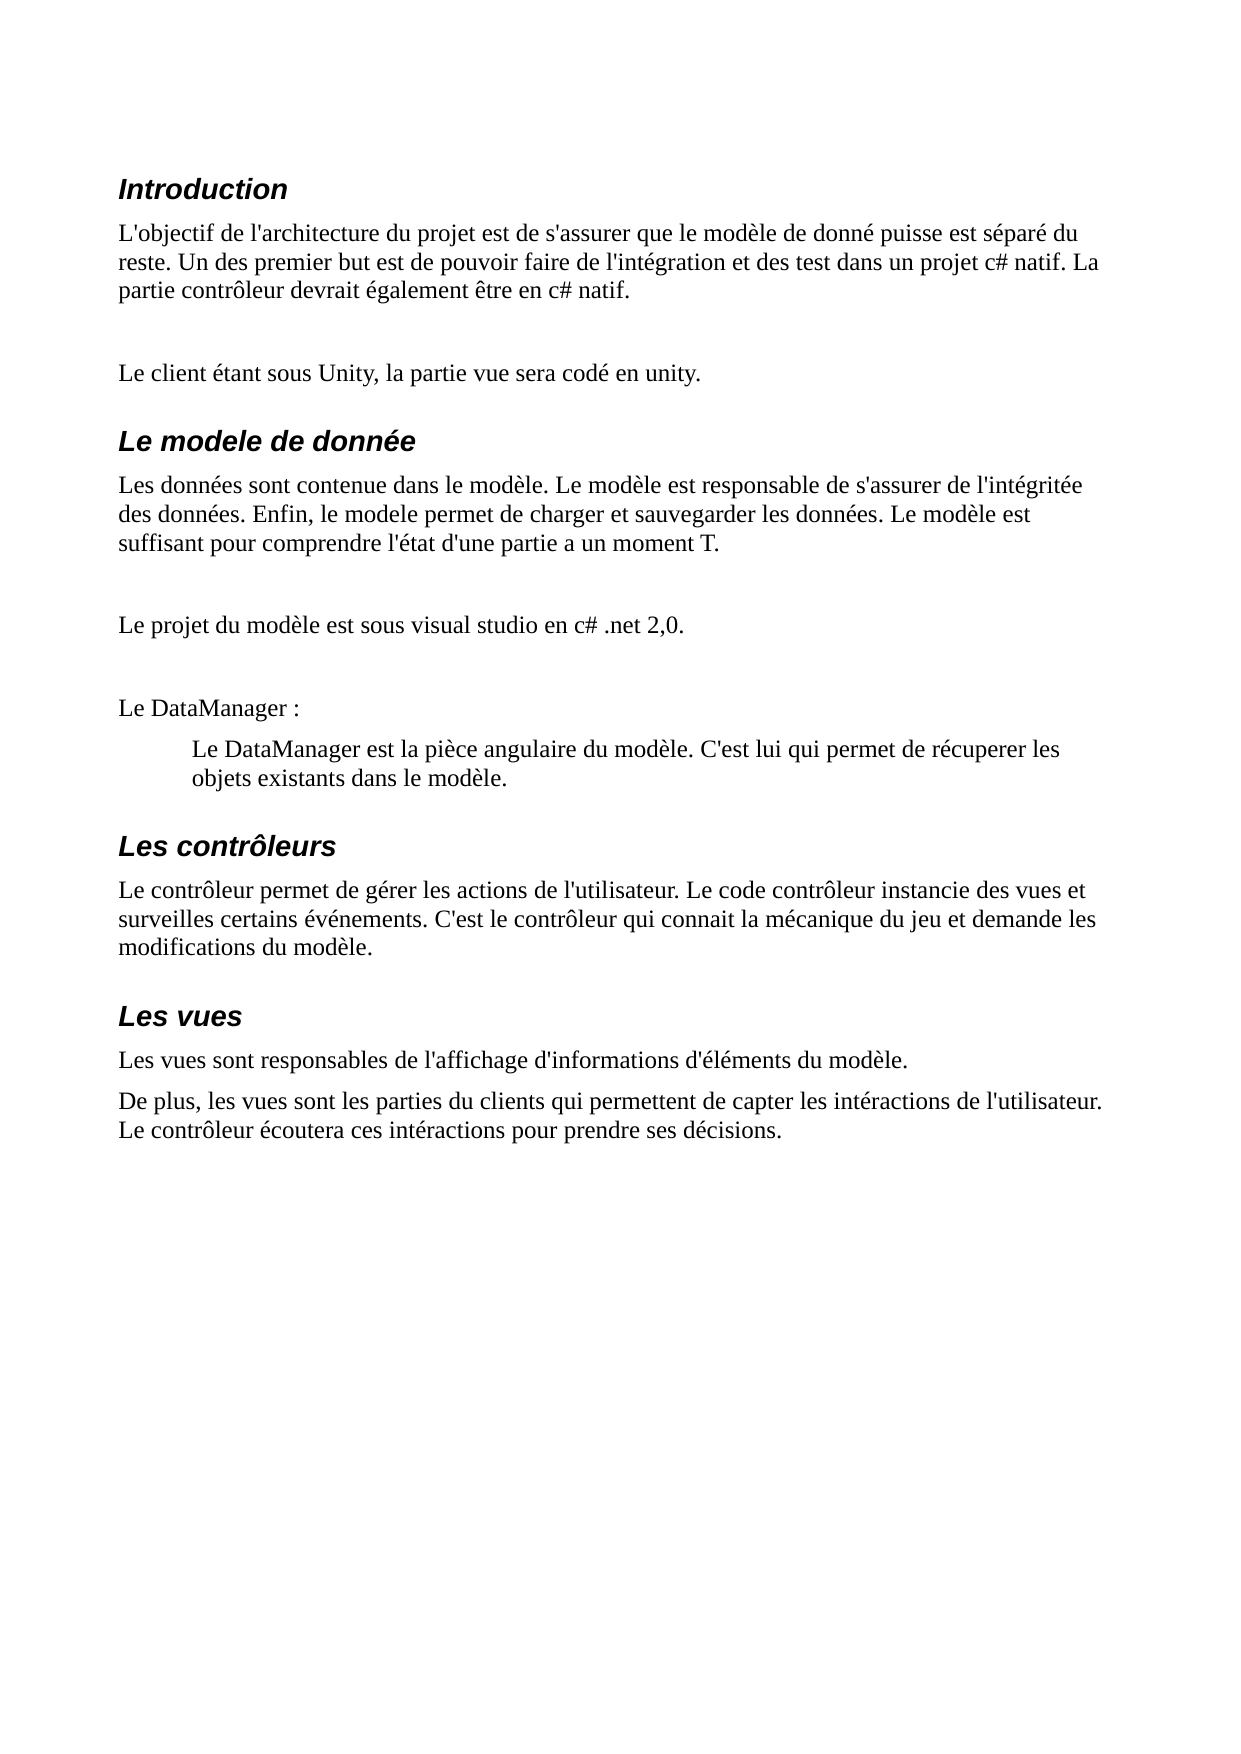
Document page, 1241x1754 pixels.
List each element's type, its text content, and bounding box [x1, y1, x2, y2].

subtitle Le modele de donnée [118, 424, 1122, 458]
subtitle Les vues [118, 999, 1122, 1032]
text Les vues sont responsables de l'affichage d'informations d'éléments du modèle. [118, 1045, 1122, 1073]
text Le client étant sous Unity, la partie vue sera codé en unity. [118, 358, 1122, 387]
text Le contrôleur permet de gérer les actions de l'utilisateur. Le code contrôleur instancie des vues et surveilles certains événements. C'est le contrôleur qui connait la mécanique du jeu et demande les modifications du modèle. [118, 875, 1122, 961]
text Le projet du modèle est sous visual studio en c# .net 2,0. [118, 610, 1122, 639]
text Le DataManager : [118, 693, 1122, 721]
subtitle Les contrôleurs [118, 829, 1122, 862]
subtitle Introduction [118, 172, 1122, 205]
text Le DataManager est la pièce angulaire du modèle. C'est lui qui permet de récuperer les objets existants dans le modèle. [192, 734, 1122, 791]
text L'objectif de l'architecture du projet est de s'assurer que le modèle de donné puisse est séparé du reste. Un des premier but est de pouvoir faire de l'intégration et des test dans un projet c# natif. La partie contrôleur devrait également être en c# natif. [118, 218, 1122, 304]
text De plus, les vues sont les parties du clients qui permettent de capter les intéractions de l'utilisateur. Le contrôleur écoutera ces intéractions pour prendre ses décisions. [118, 1086, 1122, 1143]
text Les données sont contenue dans le modèle. Le modèle est responsable de s'assurer de l'intégritée des données. Enfin, le modele permet de charger et sauvegarder les données. Le modèle est suffisant pour comprendre l'état d'une partie a un moment T. [118, 470, 1122, 556]
